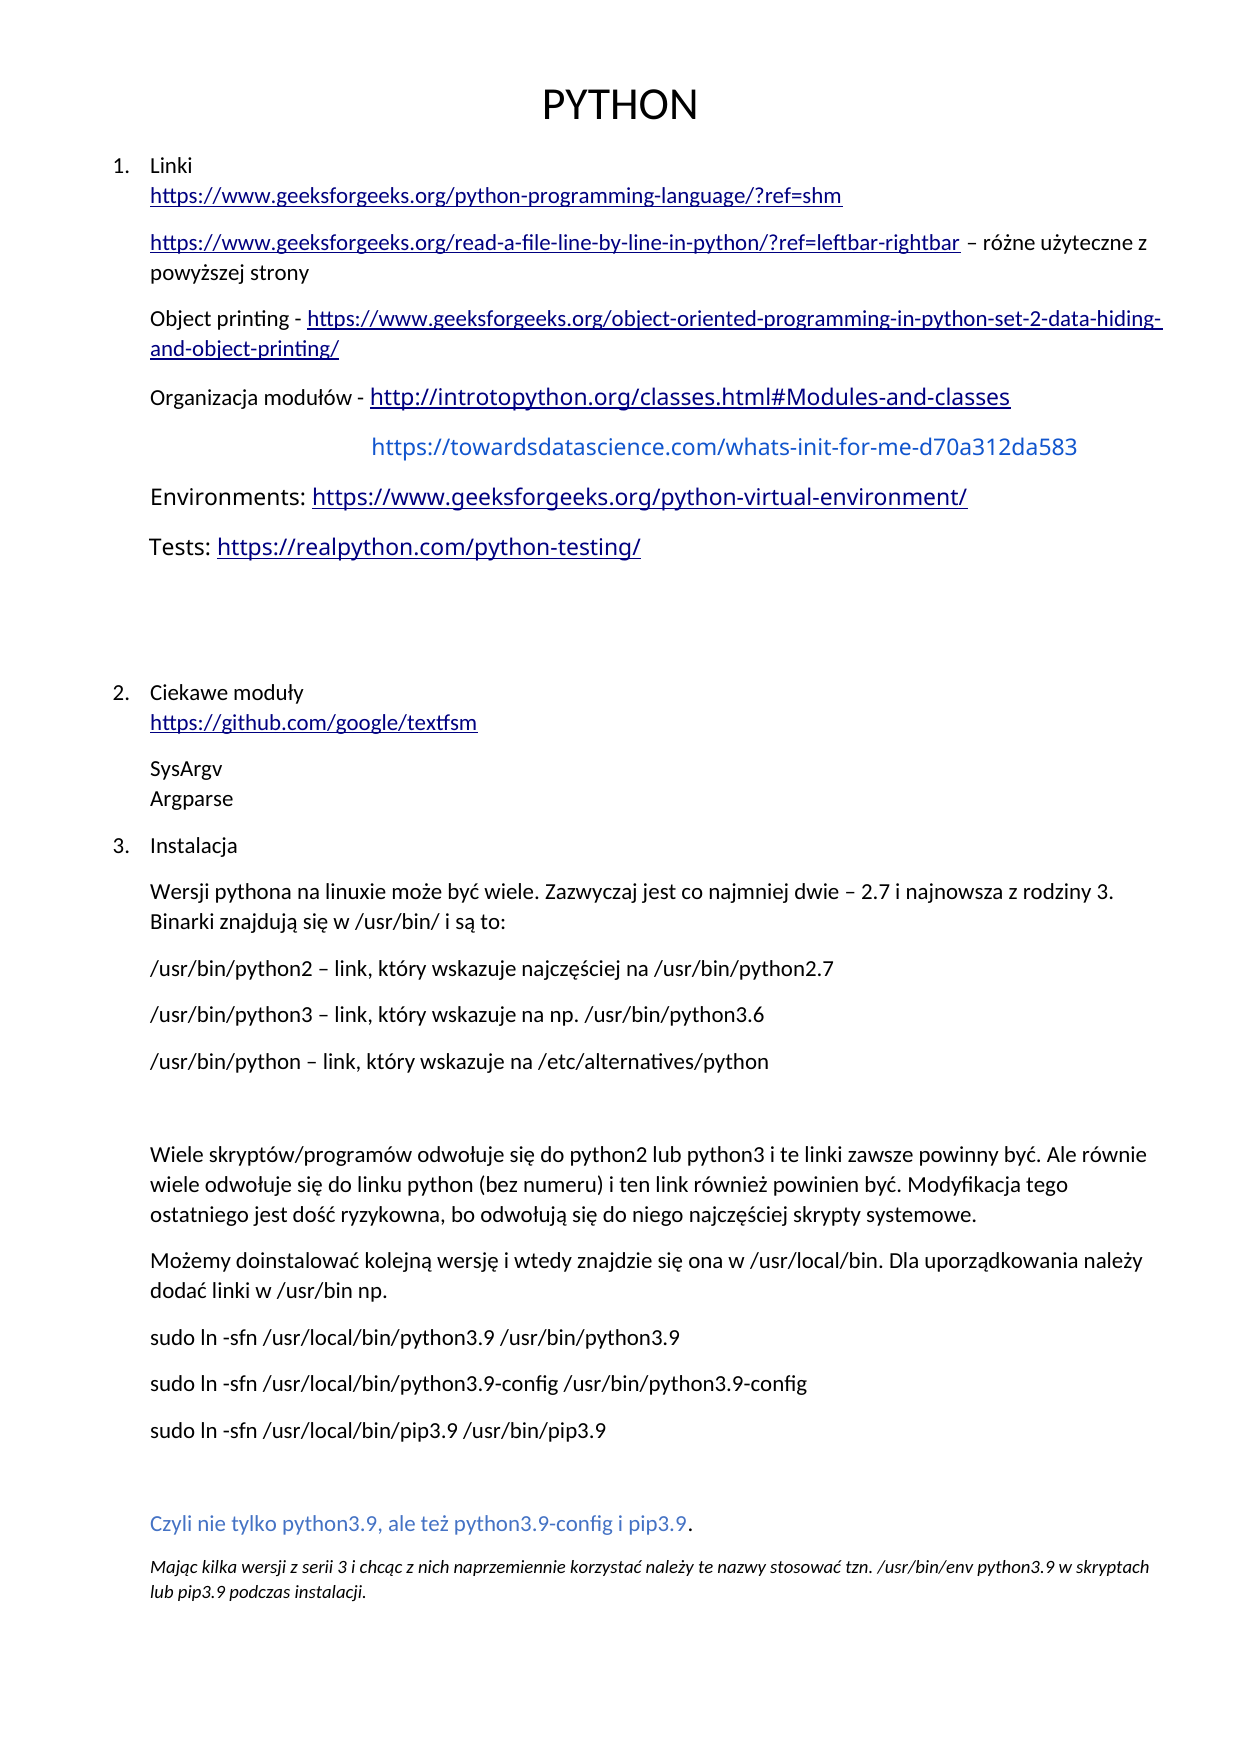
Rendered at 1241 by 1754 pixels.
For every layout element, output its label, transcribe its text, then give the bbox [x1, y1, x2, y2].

list Environments: https://www.geeksforgeeks.org/python-virtual-environment/ [150, 481, 1165, 512]
list sudo ln -sfn /usr/local/bin/pip3.9 /usr/bin/pip3.9 [150, 1416, 1165, 1444]
list /usr/bin/python2 – link, który wskazuje najczęściej na /usr/bin/python2.7 [150, 954, 1165, 982]
list https://www.geeksforgeeks.org/read-a-file-line-by-line-in-python/?ref=leftbar-rightbar – różne użyteczne z powyższej strony [150, 228, 1165, 286]
list Linki https://www.geeksforgeeks.org/python-programming-language/?ref=shm [112, 151, 1165, 209]
list Ciekawe moduły https://github.com/google/textfsm [112, 678, 1165, 736]
list Wersji pythona na linuxie może być wiele. Zazwyczaj jest co najmniej dwie – 2.7 i najnowsza z rodziny 3. Binarki znajdują się w /usr/bin/ i są to: [150, 877, 1165, 935]
list SysArgv Argparse [150, 754, 1165, 812]
list Mając kilka wersji z serii 3 i chcąc z nich naprzemiennie korzystać należy te nazwy stosować tzn. /usr/bin/env python3.9 w skryptach lub pip3.9 podczas instalacji. [150, 1556, 1165, 1603]
text PYTHON [75, 75, 1165, 131]
list /usr/bin/python – link, który wskazuje na /etc/alternatives/python [150, 1047, 1165, 1075]
list Możemy doinstalować kolejną wersję i wtedy znajdzie się ona w /usr/local/bin. Dla uporządkowania należy dodać linki w /usr/bin np. [150, 1246, 1165, 1304]
list sudo ln -sfn /usr/local/bin/python3.9 /usr/bin/python3.9 [150, 1323, 1165, 1351]
list Organizacja modułów - http://introtopython.org/classes.html#Modules-and-classes [150, 381, 1165, 412]
list Wiele skryptów/programów odwołuje się do python2 lub python3 i te linki zawsze powinny być. Ale równie wiele odwołuje się do linku python (bez numeru) i ten link również powinien być. Modyfikacja tego ostatniego jest dość ryzykowna, bo odwołują się do niego najczęściej skrypty systemowe. [150, 1140, 1165, 1228]
list Object printing - https://www.geeksforgeeks.org/object-oriented-programming-in-python-set-2-data-hiding-and-object-printing/ [150, 304, 1165, 362]
list https://towardsdatascience.com/whats-init-for-me-d70a312da583 [150, 431, 1165, 462]
list /usr/bin/python3 – link, który wskazuje na np. /usr/bin/python3.6 [150, 1000, 1165, 1028]
list Instalacja [112, 831, 1165, 859]
list sudo ln -sfn /usr/local/bin/python3.9-config /usr/bin/python3.9-config [150, 1369, 1165, 1397]
list Czyli nie tylko python3.9, ale też python3.9-config i pip3.9. [150, 1509, 1165, 1537]
text Tests: https://realpython.com/python-testing/ [75, 531, 1165, 562]
